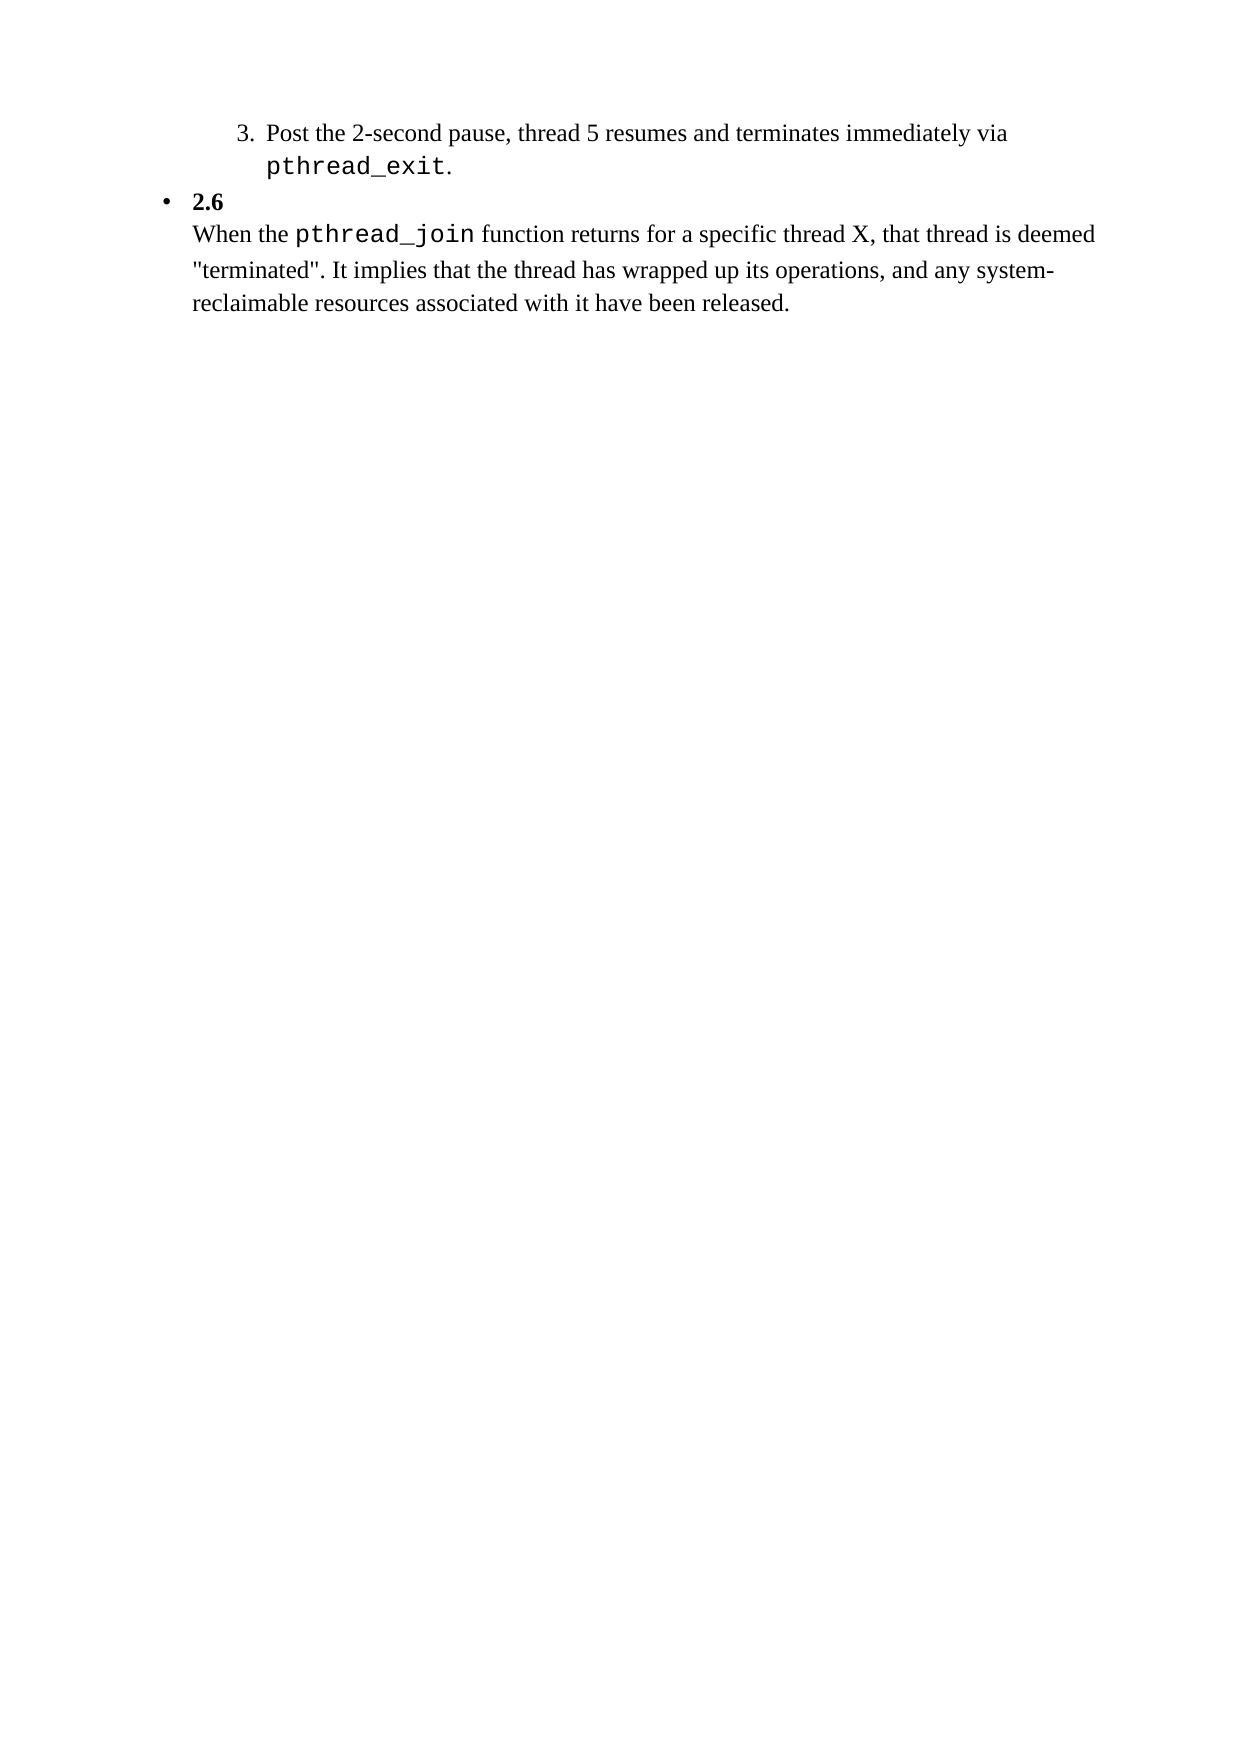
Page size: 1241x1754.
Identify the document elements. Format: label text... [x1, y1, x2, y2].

list Post the 2-second pause, thread 5 resumes and terminates immediately via pthread_exit. [236, 118, 1122, 182]
list 2.6 When the pthread_join function returns for a specific thread X, that thread is deemed "terminated". It implies that the thread has wrapped up its operations, and any system-reclaimable resources associated with it have been released. [162, 187, 1122, 316]
